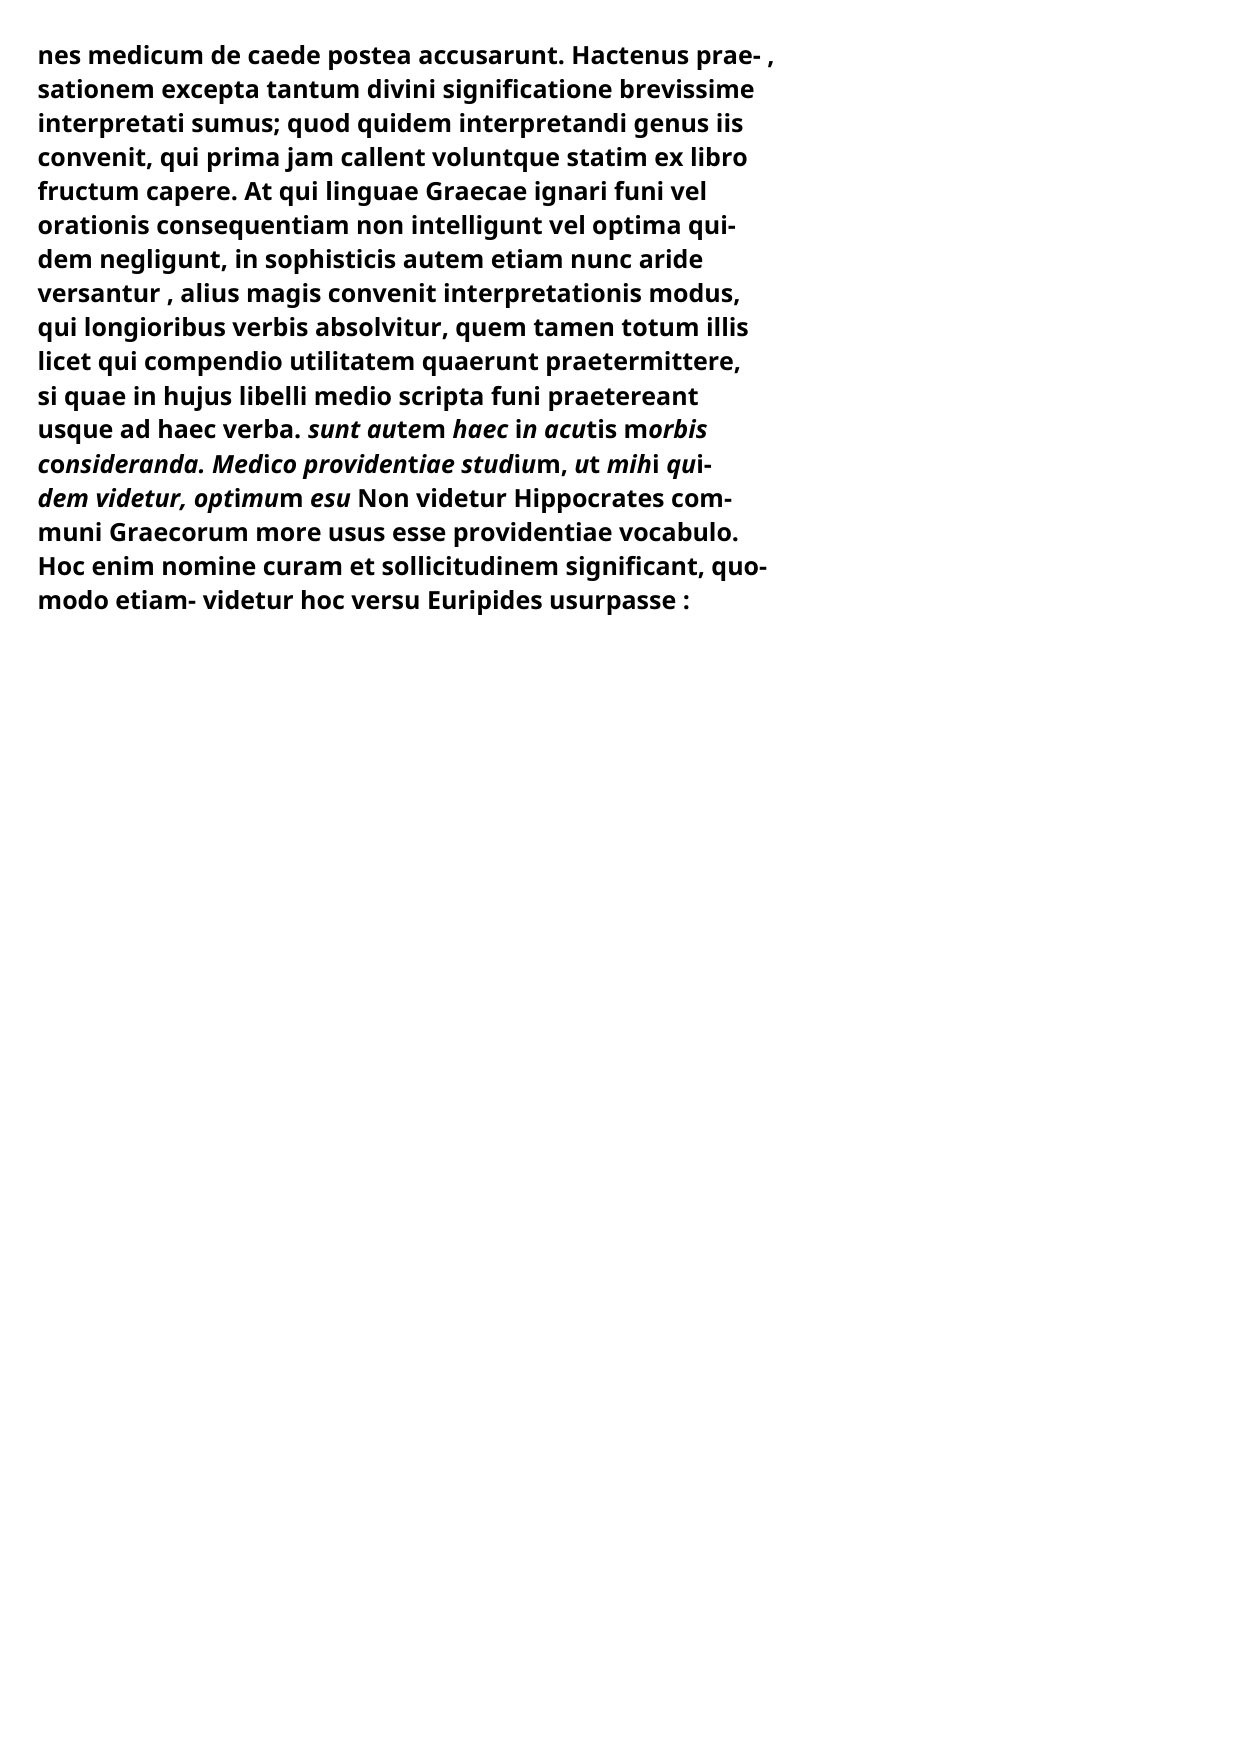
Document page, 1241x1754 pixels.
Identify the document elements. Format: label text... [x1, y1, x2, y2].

text nes medicum de caede postea accusarunt. Hactenus prae- , sationem excepta tantum divini significatione brevissime interpretati sumus; quod quidem interpretandi genus iis convenit, qui prima jam callent voluntque statim ex libro fructum capere. At qui linguae Graecae ignari funi vel orationis consequentiam non intelligunt vel optima qui- dem negligunt, in sophisticis autem etiam nunc aride versantur , alius magis convenit interpretationis modus, qui longioribus verbis absolvitur, quem tamen totum illis licet qui compendio utilitatem quaerunt praetermittere, si quae in hujus libelli medio scripta funi praetereant usque ad haec verba. sunt autem haec in acutis morbis consideranda. Medico providentiae studium, ut mihi qui- dem videtur, optimum esu Non videtur Hippocrates com- muni Graecorum more usus esse providentiae vocabulo. Hoc enim nomine curam et sollicitudinem significant, quo- modo etiam- videtur hoc versu Euripides usurpasse : [37, 37, 1203, 617]
